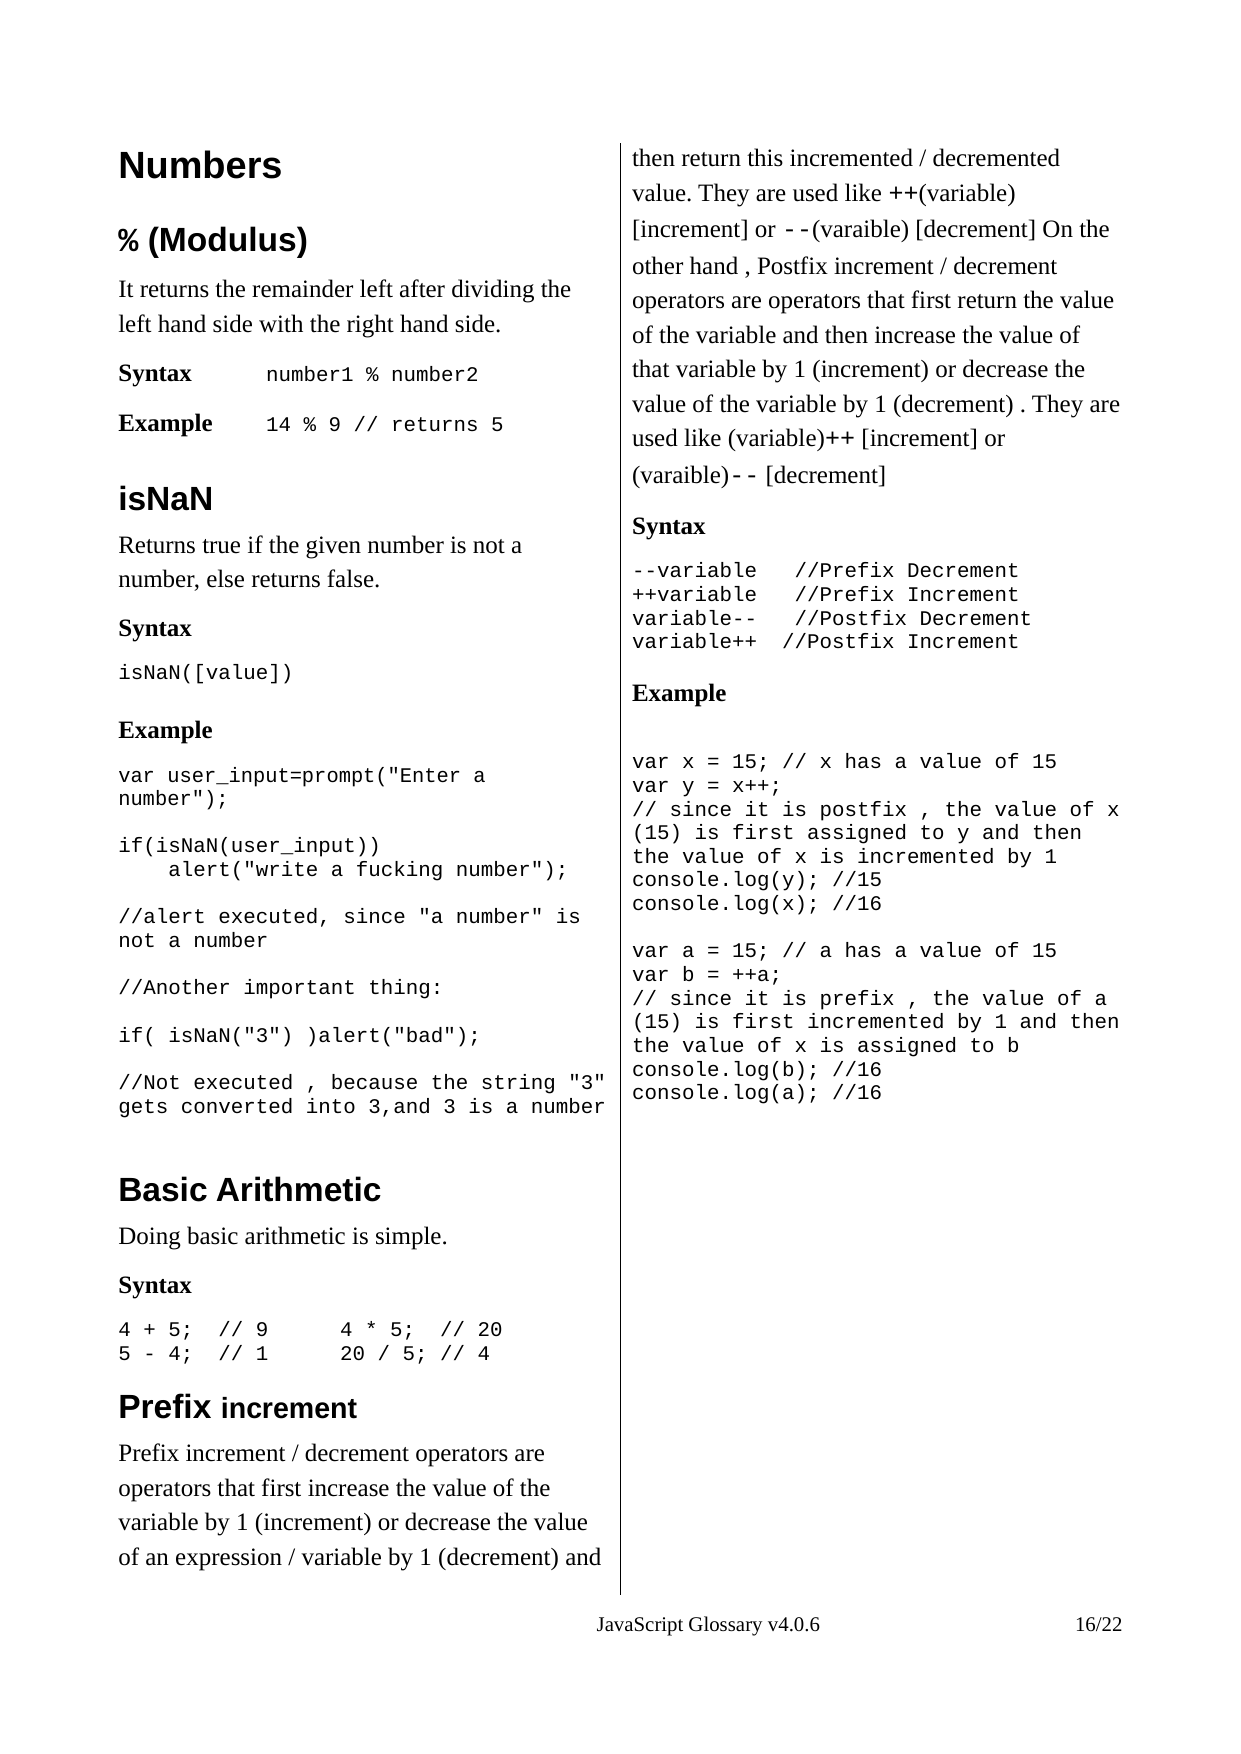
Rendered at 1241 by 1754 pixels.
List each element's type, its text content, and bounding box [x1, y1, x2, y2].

text if( isNaN("3") )alert("bad"); [118, 1025, 608, 1048]
text Doing basic arithmetic is simple. [118, 1221, 608, 1249]
text Syntax number1 % number2 [118, 358, 608, 387]
subtitle % (Modulus) [118, 220, 608, 262]
text alert("write a fucking number"); [118, 859, 608, 883]
text Returns true if the given number is not a number, else returns false. [118, 530, 608, 593]
text console.log(a); //16 [632, 1082, 1122, 1106]
text //Not executed , because the string "3" gets converted into 3,and 3 is a number [118, 1072, 608, 1119]
text var b = ++a; [632, 964, 1122, 988]
text var a = 15; // a has a value of 15 [632, 940, 1122, 964]
text console.log(x); //16 [632, 893, 1122, 917]
text Example [632, 678, 1122, 707]
text var x = 15; // x has a value of 15 [632, 751, 1122, 775]
text // since it is postfix , the value of x (15) is first assigned to y and then the value of x is incremented by 1 [632, 798, 1122, 869]
subtitle Prefix increment [118, 1387, 608, 1426]
text variable-- //Postfix Decrement [632, 608, 1122, 631]
text Syntax [118, 1270, 608, 1298]
text Example 14 % 9 // returns 5 [118, 408, 608, 437]
text --variable //Prefix Decrement [632, 560, 1122, 584]
subtitle Basic Arithmetic [118, 1169, 608, 1208]
text Syntax [632, 511, 1122, 540]
text var user_input=prompt("Enter a number"); [118, 764, 608, 812]
text if(isNaN(user_input)) [118, 836, 608, 859]
text Prefix increment / decrement operators are operators that first increase the value of the variable by 1 (increment) or decrease the value of an expression / variable by 1 (decrement) and [118, 1438, 608, 1570]
text ++variable //Prefix Increment [632, 584, 1122, 608]
text 4 + 5; // 9 4 * 5; // 20 [118, 1319, 608, 1342]
text console.log(b); //16 [632, 1059, 1122, 1082]
text variable++ //Postfix Increment [632, 631, 1122, 655]
text var y = x++; [632, 775, 1122, 798]
subtitle Numbers [118, 143, 608, 187]
text //Another important thing: [118, 977, 608, 1001]
text It returns the remainder left after dividing the left hand side with the right hand side. [118, 274, 608, 337]
text // since it is prefix , the value of a (15) is first incremented by 1 and then the value of x is assigned to b [632, 988, 1122, 1059]
text isNaN([value]) [118, 662, 608, 686]
text console.log(y); //15 [632, 869, 1122, 893]
text Example [118, 716, 608, 744]
text then return this incremented / decremented value. They are used like ++(variable) [increment] or --(varaible) [decrement] On the other hand , Postfix increment / decrement operators are operators that first return the value of the variable and then increase the value of that variable by 1 (increment) or decrease the value of the variable by 1 (decrement) . They are used like (variable)++ [increment] or (varaible)-- [decrement] [632, 143, 1122, 491]
text Syntax [118, 613, 608, 642]
text //alert executed, since "a number" is not a number [118, 906, 608, 954]
subtitle isNaN [118, 479, 608, 517]
text 5 - 4; // 1 20 / 5; // 4 [118, 1342, 608, 1366]
